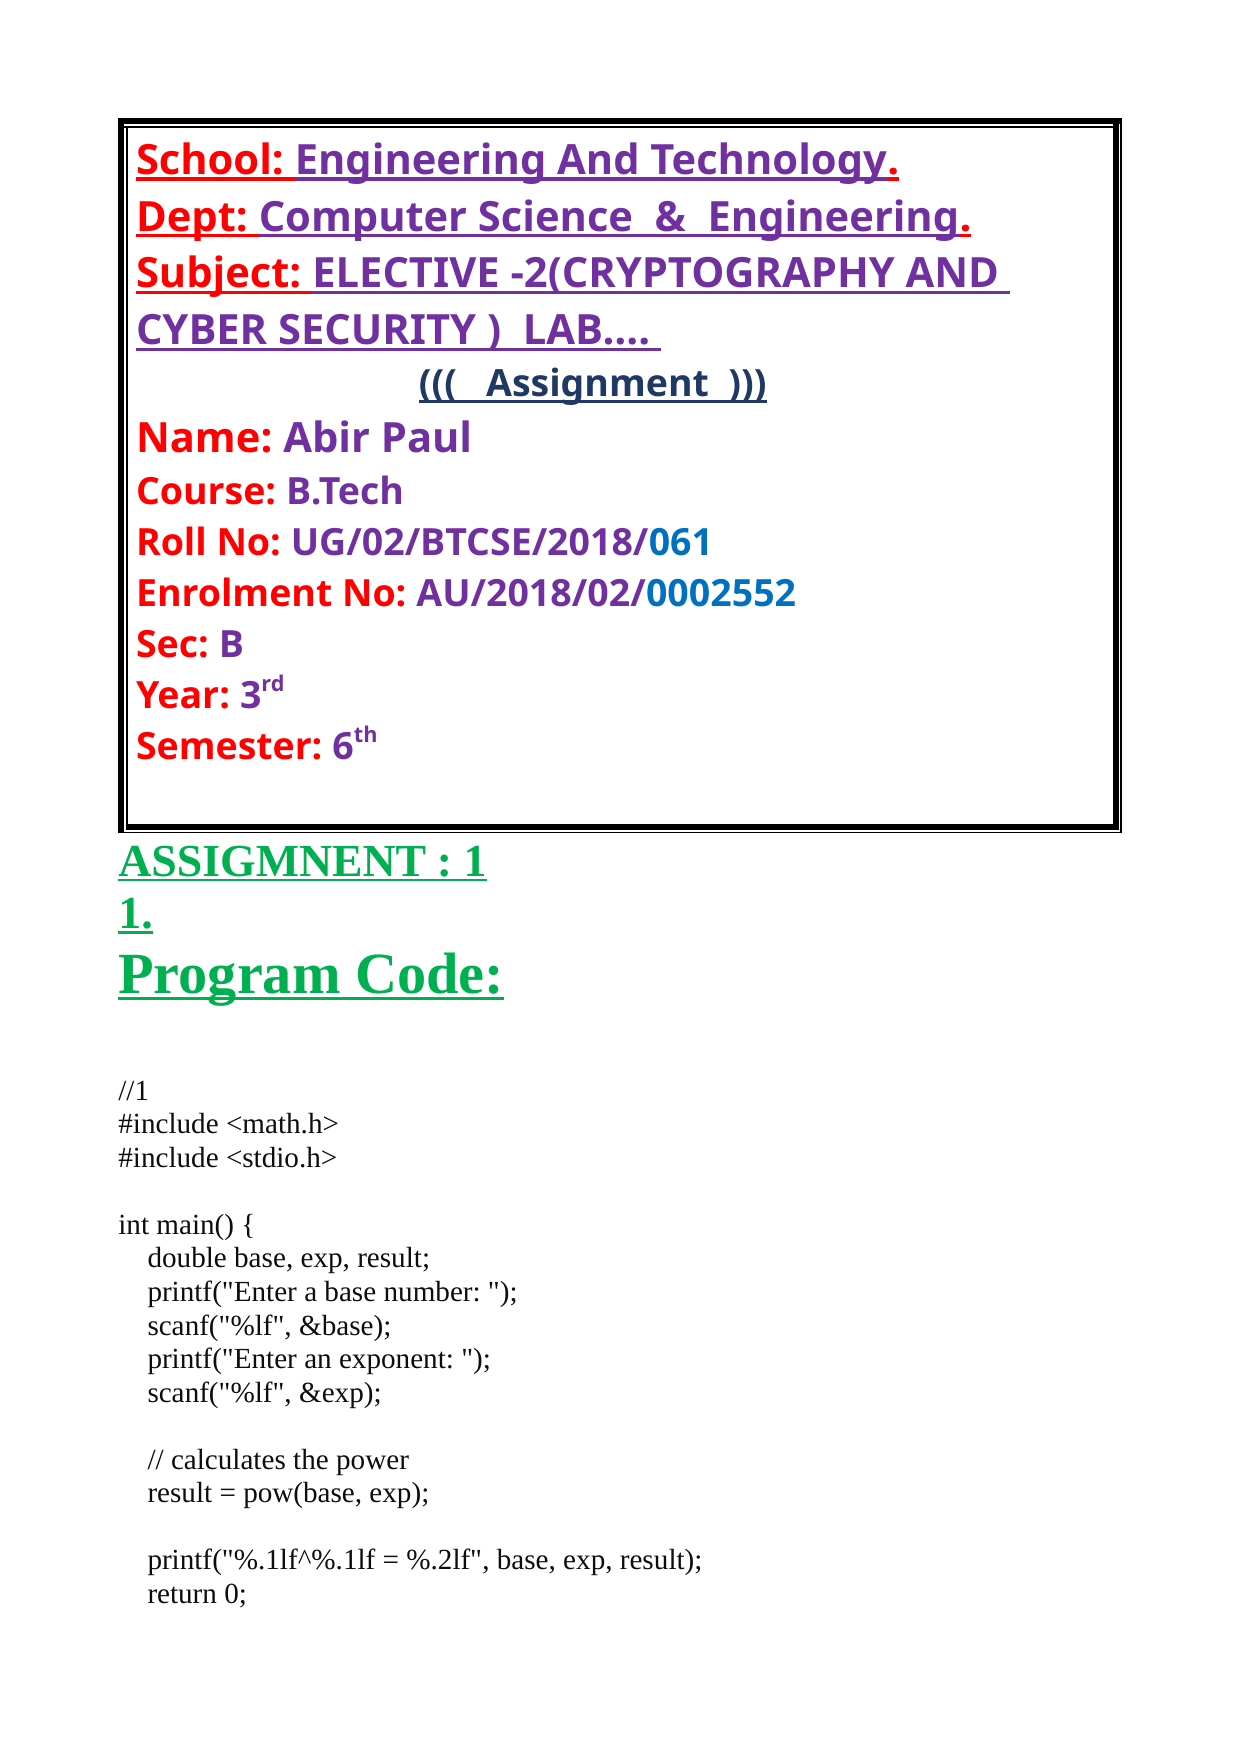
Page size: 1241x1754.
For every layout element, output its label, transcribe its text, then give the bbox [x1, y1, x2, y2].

text ASSIGMNENT : 1 [118, 833, 1122, 886]
text scanf("%lf", &base); [118, 1308, 1122, 1341]
text printf("Enter an exponent: "); [118, 1341, 1122, 1375]
text scanf("%lf", &exp); [118, 1375, 1122, 1408]
text result = pow(base, exp); [118, 1475, 1122, 1509]
text #include <stdio.h> [118, 1140, 1122, 1173]
text Course: B.Tech [128, 453, 1113, 504]
text printf("%.1lf^%.1lf = %.2lf", base, exp, result); [118, 1542, 1122, 1576]
text #include <math.h> [118, 1106, 1122, 1140]
text Enrolment No: AU/2018/02/0002552 [128, 555, 1113, 606]
text //1 [118, 1073, 1122, 1106]
text Program Code: [118, 939, 1122, 1006]
text int main() { [118, 1207, 1122, 1241]
text School: Engineering And Technology. [128, 128, 1113, 175]
text Semester: 6th [128, 708, 1113, 771]
text Name: Abir Paul [128, 396, 1113, 453]
text Year: 3rd [128, 657, 1113, 708]
text Dept: Computer Science & Engineering. [128, 175, 1113, 232]
text Roll No: UG/02/BTCSE/2018/061 [128, 504, 1113, 555]
text double base, exp, result; [118, 1241, 1122, 1274]
text return 0; [118, 1576, 1122, 1609]
text 1. [118, 886, 1122, 939]
text Subject: ELECTIVE -2(CRYPTOGRAPHY AND CYBER SECURITY ) LAB…. [128, 232, 1113, 345]
text printf("Enter a base number: "); [118, 1274, 1122, 1308]
text Sec: B [128, 606, 1113, 657]
text // calculates the power [118, 1442, 1122, 1475]
text ((( Assignment ))) [128, 345, 1113, 396]
